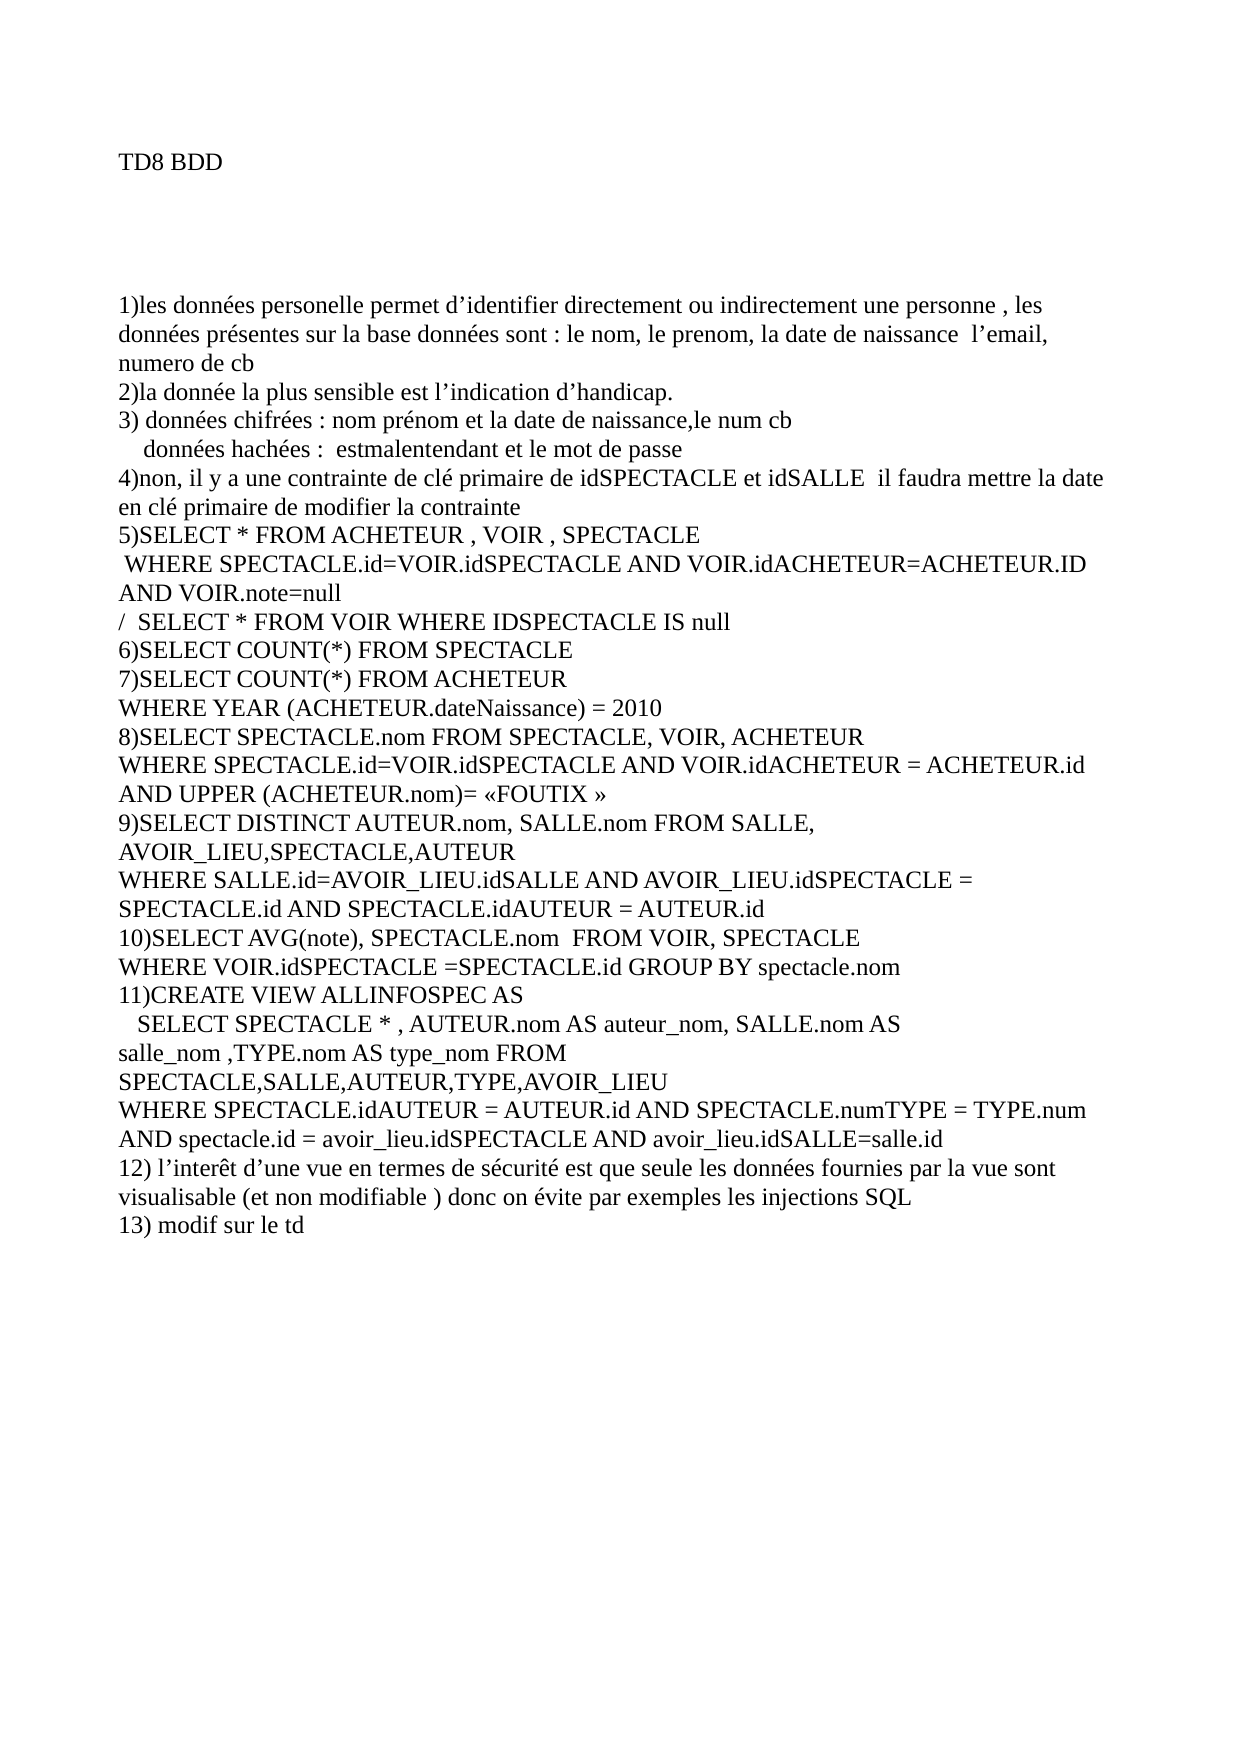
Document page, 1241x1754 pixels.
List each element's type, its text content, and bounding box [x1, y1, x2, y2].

text 4)non, il y a une contrainte de clé primaire de idSPECTACLE et idSALLE il faudra mettre la date en clé primaire de modifier la contrainte [118, 463, 1122, 521]
text 2)la donnée la plus sensible est l’indication d’handicap. [118, 377, 1122, 406]
text TD8 BDD [118, 147, 1122, 176]
text AND VOIR.note=null [118, 578, 1122, 607]
text WHERE SPECTACLE.id=VOIR.idSPECTACLE AND VOIR.idACHETEUR = ACHETEUR.id [118, 751, 1122, 779]
text 10)SELECT AVG(note), SPECTACLE.nom FROM VOIR, SPECTACLE [118, 923, 1122, 952]
text WHERE SPECTACLE.id=VOIR.idSPECTACLE AND VOIR.idACHETEUR=ACHETEUR.ID [118, 549, 1122, 578]
text AND UPPER (ACHETEUR.nom)= «FOUTIX » [118, 779, 1122, 808]
text 13) modif sur le td [118, 1211, 1122, 1239]
text 8)SELECT SPECTACLE.nom FROM SPECTACLE, VOIR, ACHETEUR [118, 722, 1122, 751]
text 9)SELECT DISTINCT AUTEUR.nom, SALLE.nom FROM SALLE, AVOIR_LIEU,SPECTACLE,AUTEUR [118, 808, 1122, 866]
text / SELECT * FROM VOIR WHERE IDSPECTACLE IS null [118, 607, 1122, 636]
text 1)les données personelle permet d’identifier directement ou indirectement une personne , les données présentes sur la base données sont : le nom, le prenom, la date de naissance l’email, numero de cb [118, 291, 1122, 377]
text 7)SELECT COUNT(*) FROM ACHETEUR [118, 664, 1122, 693]
text WHERE SPECTACLE.idAUTEUR = AUTEUR.id AND SPECTACLE.numTYPE = TYPE.num AND spectacle.id = avoir_lieu.idSPECTACLE AND avoir_lieu.idSALLE=salle.id [118, 1096, 1122, 1153]
text 12) l’interêt d’une vue en termes de sécurité est que seule les données fournies par la vue sont visualisable (et non modifiable ) donc on évite par exemples les injections SQL [118, 1153, 1122, 1211]
text 11)CREATE VIEW ALLINFOSPEC AS [118, 981, 1122, 1009]
text WHERE SALLE.id=AVOIR_LIEU.idSALLE AND AVOIR_LIEU.idSPECTACLE = SPECTACLE.id AND SPECTACLE.idAUTEUR = AUTEUR.id [118, 866, 1122, 923]
text données hachées : estmalentendant et le mot de passe [118, 434, 1122, 463]
text WHERE VOIR.idSPECTACLE =SPECTACLE.id GROUP BY spectacle.nom [118, 952, 1122, 981]
text 5)SELECT * FROM ACHETEUR , VOIR , SPECTACLE [118, 521, 1122, 549]
text 6)SELECT COUNT(*) FROM SPECTACLE [118, 636, 1122, 664]
text WHERE YEAR (ACHETEUR.dateNaissance) = 2010 [118, 693, 1122, 722]
text 3) données chifrées : nom prénom et la date de naissance,le num cb [118, 406, 1122, 434]
text SELECT SPECTACLE * , AUTEUR.nom AS auteur_nom, SALLE.nom AS salle_nom ,TYPE.nom AS type_nom FROM SPECTACLE,SALLE,AUTEUR,TYPE,AVOIR_LIEU [118, 1009, 1122, 1096]
